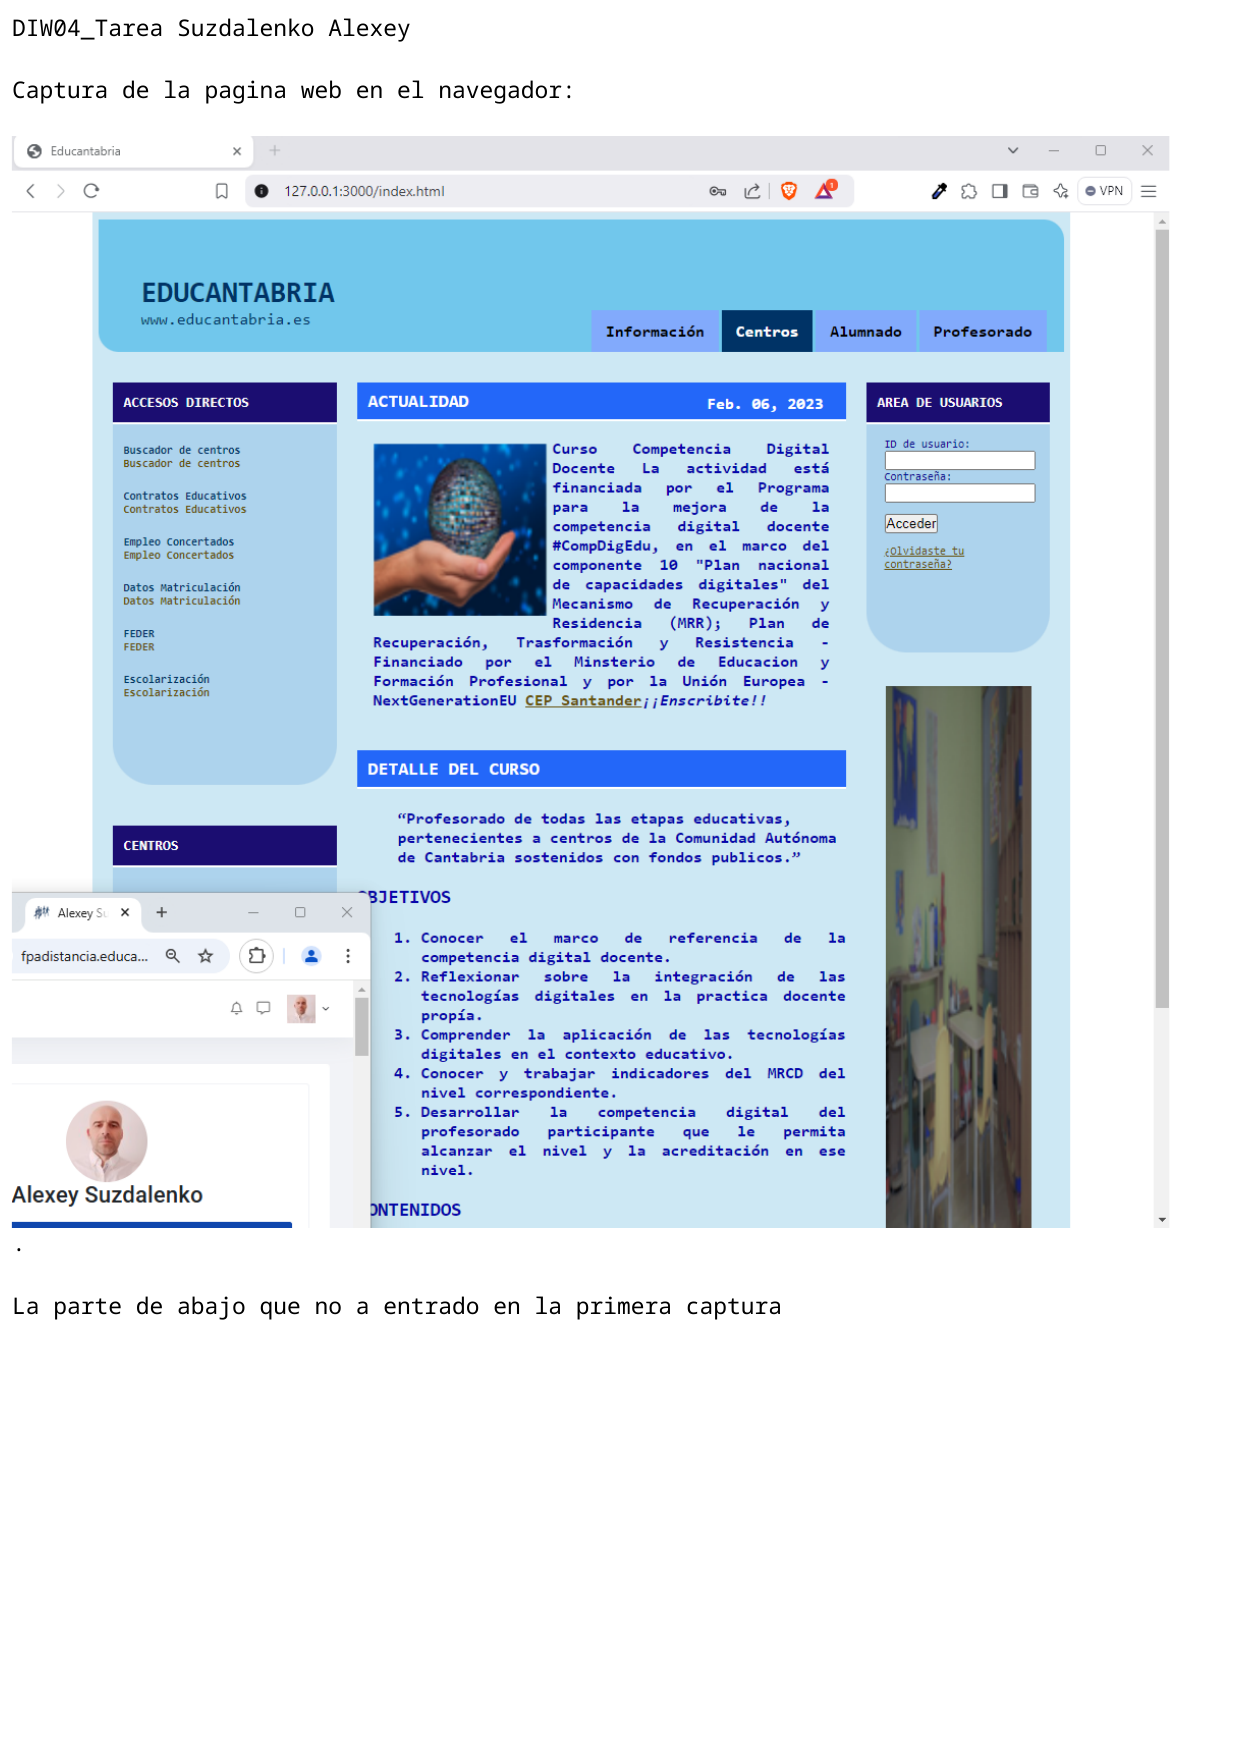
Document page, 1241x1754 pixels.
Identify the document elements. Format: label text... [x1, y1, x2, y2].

text DIW04_Tarea Suzdalenko Alexey [12, 12, 1169, 43]
text . [12, 1228, 1169, 1258]
text Captura de la pagina web en el navegador: [12, 74, 1169, 106]
text La parte de abajo que no a entrado en la primera captura [12, 1290, 1169, 1321]
picture [11, 136, 1170, 1228]
